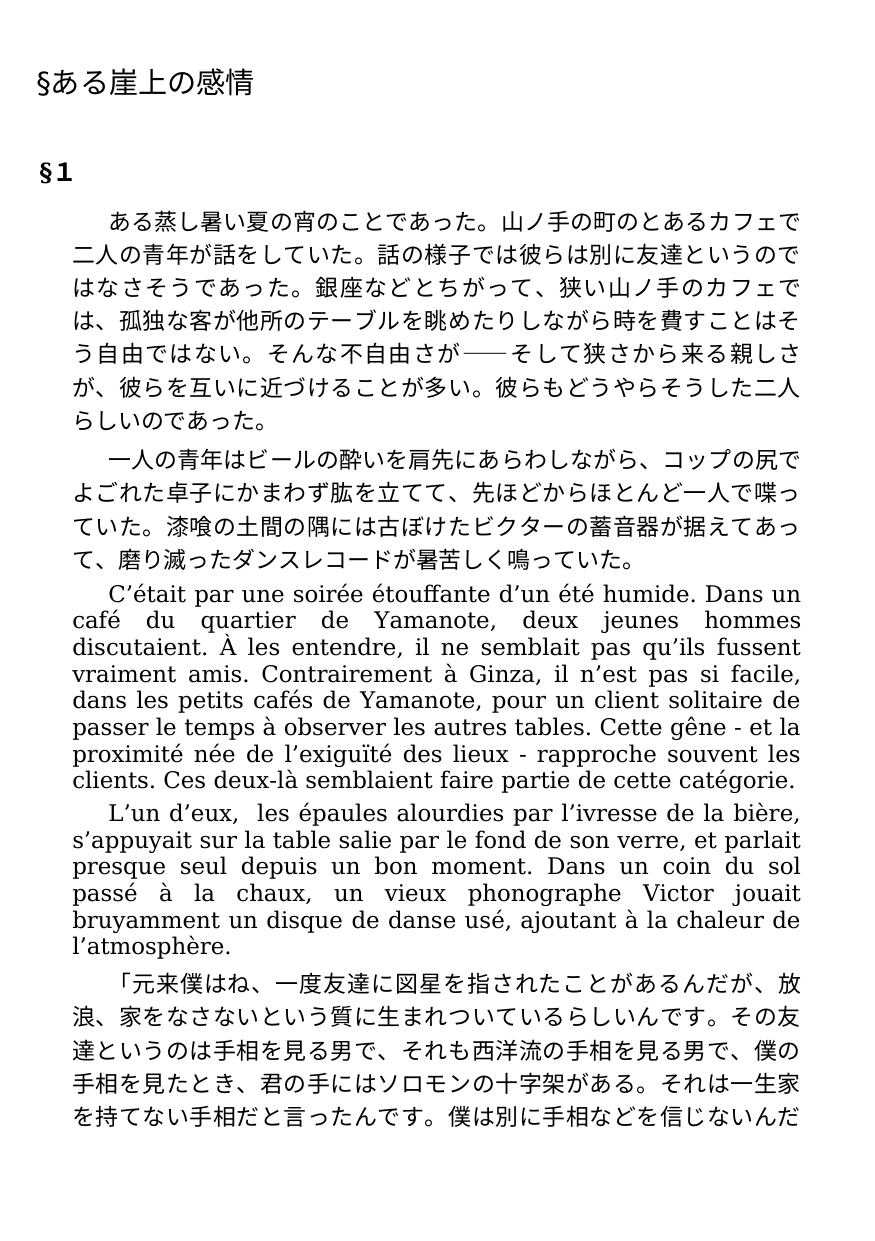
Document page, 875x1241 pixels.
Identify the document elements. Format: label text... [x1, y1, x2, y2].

text L’un d’eux, les épaules alourdies par l’ivresse de la bière, s’appuyait sur la table salie par le fond de son verre, et parlait presque seul depuis un bon moment. Dans un coin du sol passé à la chaux, un vieux phonographe Victor jouait bruyamment un disque de danse usé, ajoutant à la chaleur de l’atmosphère. [72, 800, 802, 960]
subtitle §１ [36, 149, 838, 192]
subtitle §ある崖上の感情 [36, 60, 838, 102]
text 一人の青年はビールの酔いを肩先にあらわしながら、コップの尻でよごれた卓子にかまわず肱を立てて、先ほどからほとんど一人で喋っていた。漆喰の土間の隅には古ぼけたビクターの蓄音器が据えてあって、磨り滅ったダンスレコードが暑苦しく鳴っていた。 [72, 442, 802, 575]
text ある蒸し暑い夏の宵のことであった。山ノ手の町のとあるカフェで二人の青年が話をしていた。話の様子では彼らは別に友達というのではなさそうであった。銀座などとちがって、狭い山ノ手のカフェでは、孤独な客が他所のテーブルを眺めたりしながら時を費すことはそう自由ではない。そんな不自由さが――そして狭さから来る親しさが、彼らを互いに近づけることが多い。彼らもどうやらそうした二人らしいのであった。 [72, 203, 802, 436]
text C’était par une soirée étouffante d’un été humide. Dans un café du quartier de Yamanote, deux jeunes hommes discutaient. À les entendre, il ne semblait pas qu’ils fussent vraiment amis. Contrairement à Ginza, il n’est pas si facile, dans les petits cafés de Yamanote, pour un client solitaire de passer le temps à observer les autres tables. Cette gêne - et la proximité née de l’exiguïté des lieux - rapproche souvent les clients. Ces deux-là semblaient faire partie de cette catégorie. [72, 581, 802, 794]
text 「元来僕はね、一度友達に図星を指されたことがあるんだが、放浪、家をなさないという質に生まれついているらしいんです。その友達というのは手相を見る男で、それも西洋流の手相を見る男で、僕の手相を見たとき、君の手にはソロモンの十字架がある。それは一生家を持てない手相だと言ったんです。僕は別に手相などを信じないんだ [72, 966, 802, 1132]
